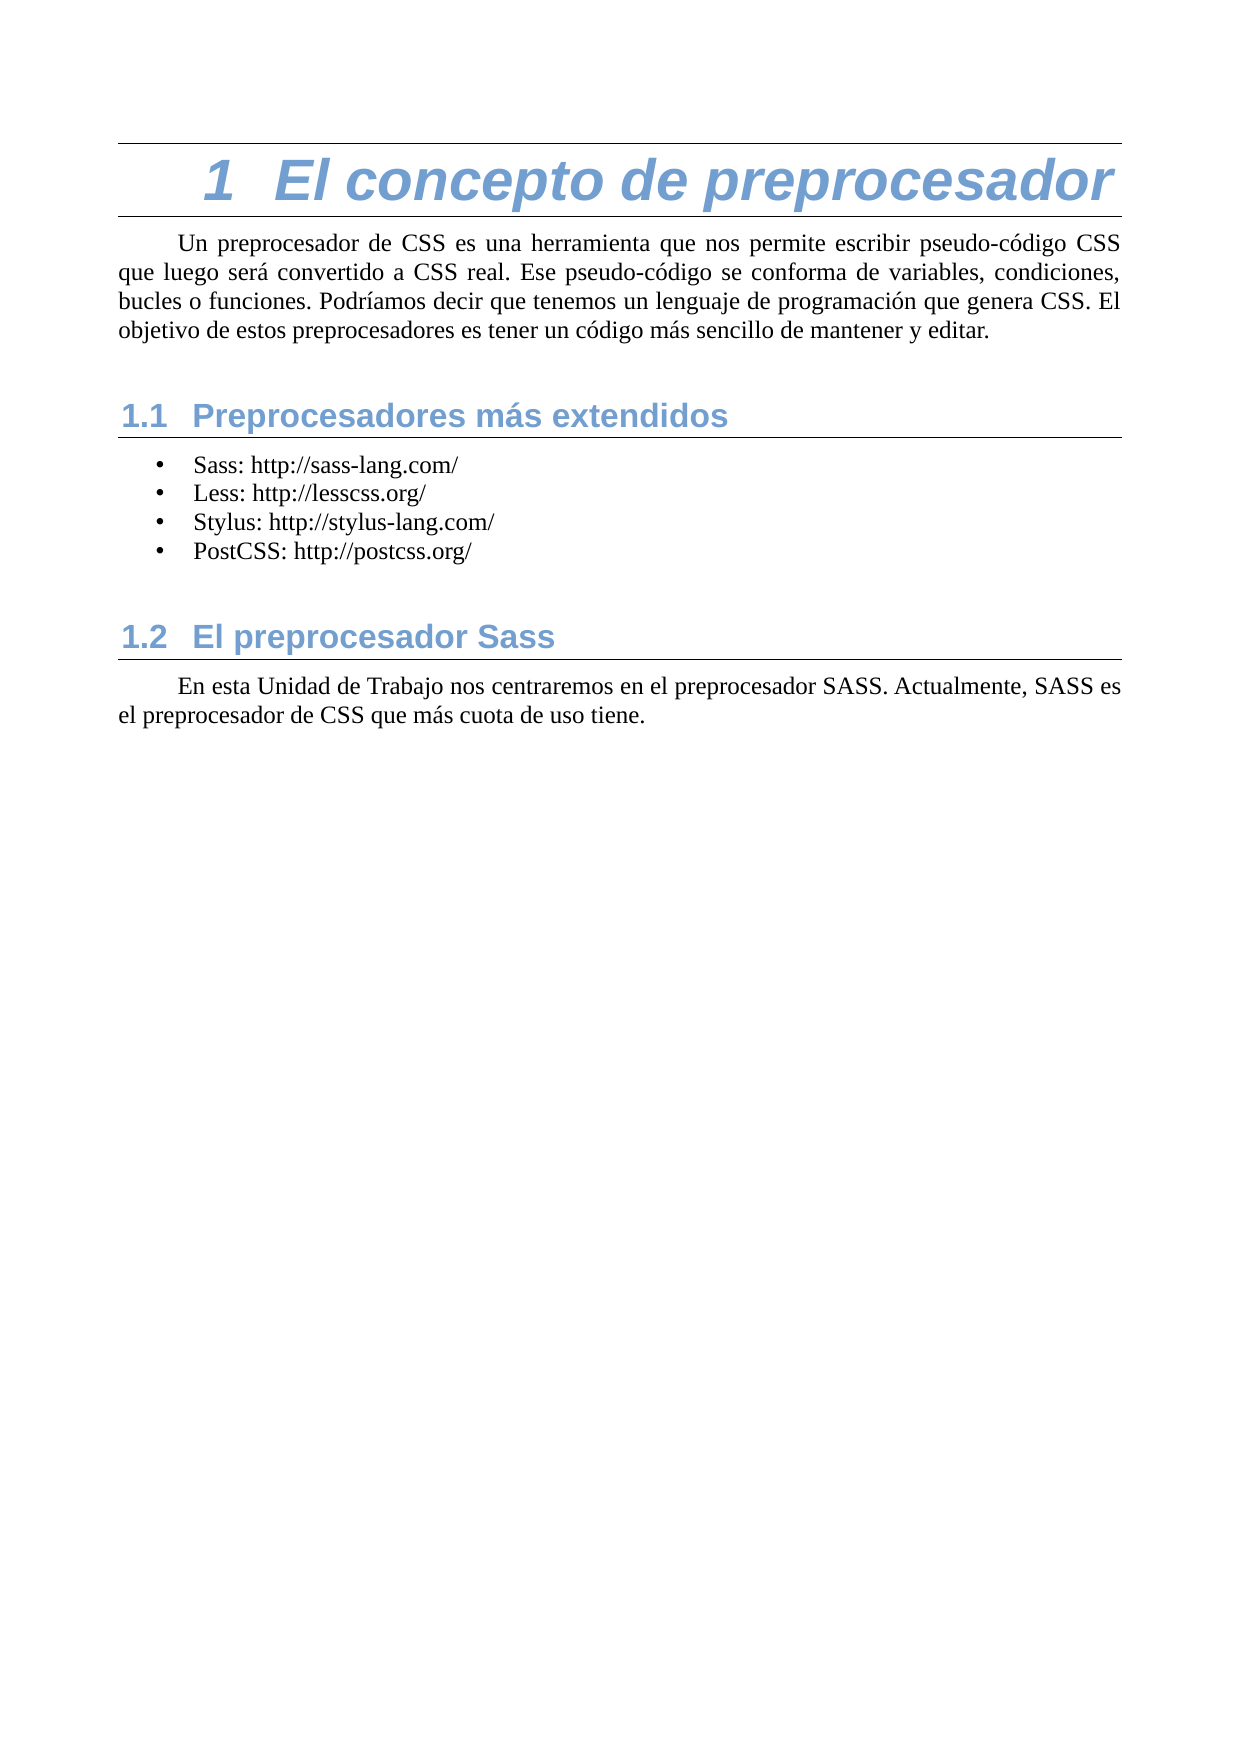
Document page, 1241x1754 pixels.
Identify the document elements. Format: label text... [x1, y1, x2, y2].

text En esta Unidad de Trabajo nos centraremos en el preprocesador SASS. Actualmente, SASS es el preprocesador de CSS que más cuota de uso tiene. [118, 671, 1122, 729]
subtitle Preprocesadores más extendidos [118, 393, 1122, 437]
list PostCSS: http://postcss.org/ [156, 536, 1122, 565]
list Stylus: http://stylus-lang.com/ [156, 507, 1122, 536]
list Less: http://lesscss.org/ [156, 478, 1122, 507]
text Un preprocesador de CSS es una herramienta que nos permite escribir pseudo-código CSS que luego será convertido a CSS real. Ese pseudo-código se conforma de variables, condiciones, bucles o funciones. Podríamos decir que tenemos un lenguaje de programación que genera CSS. El objetivo de estos preprocesadores es tener un código más sencillo de mantener y editar. [118, 228, 1122, 343]
subtitle El concepto de preprocesador [118, 144, 1122, 216]
list Sass: http://sass-lang.com/ [156, 450, 1122, 478]
subtitle El preprocesador Sass [118, 614, 1122, 659]
